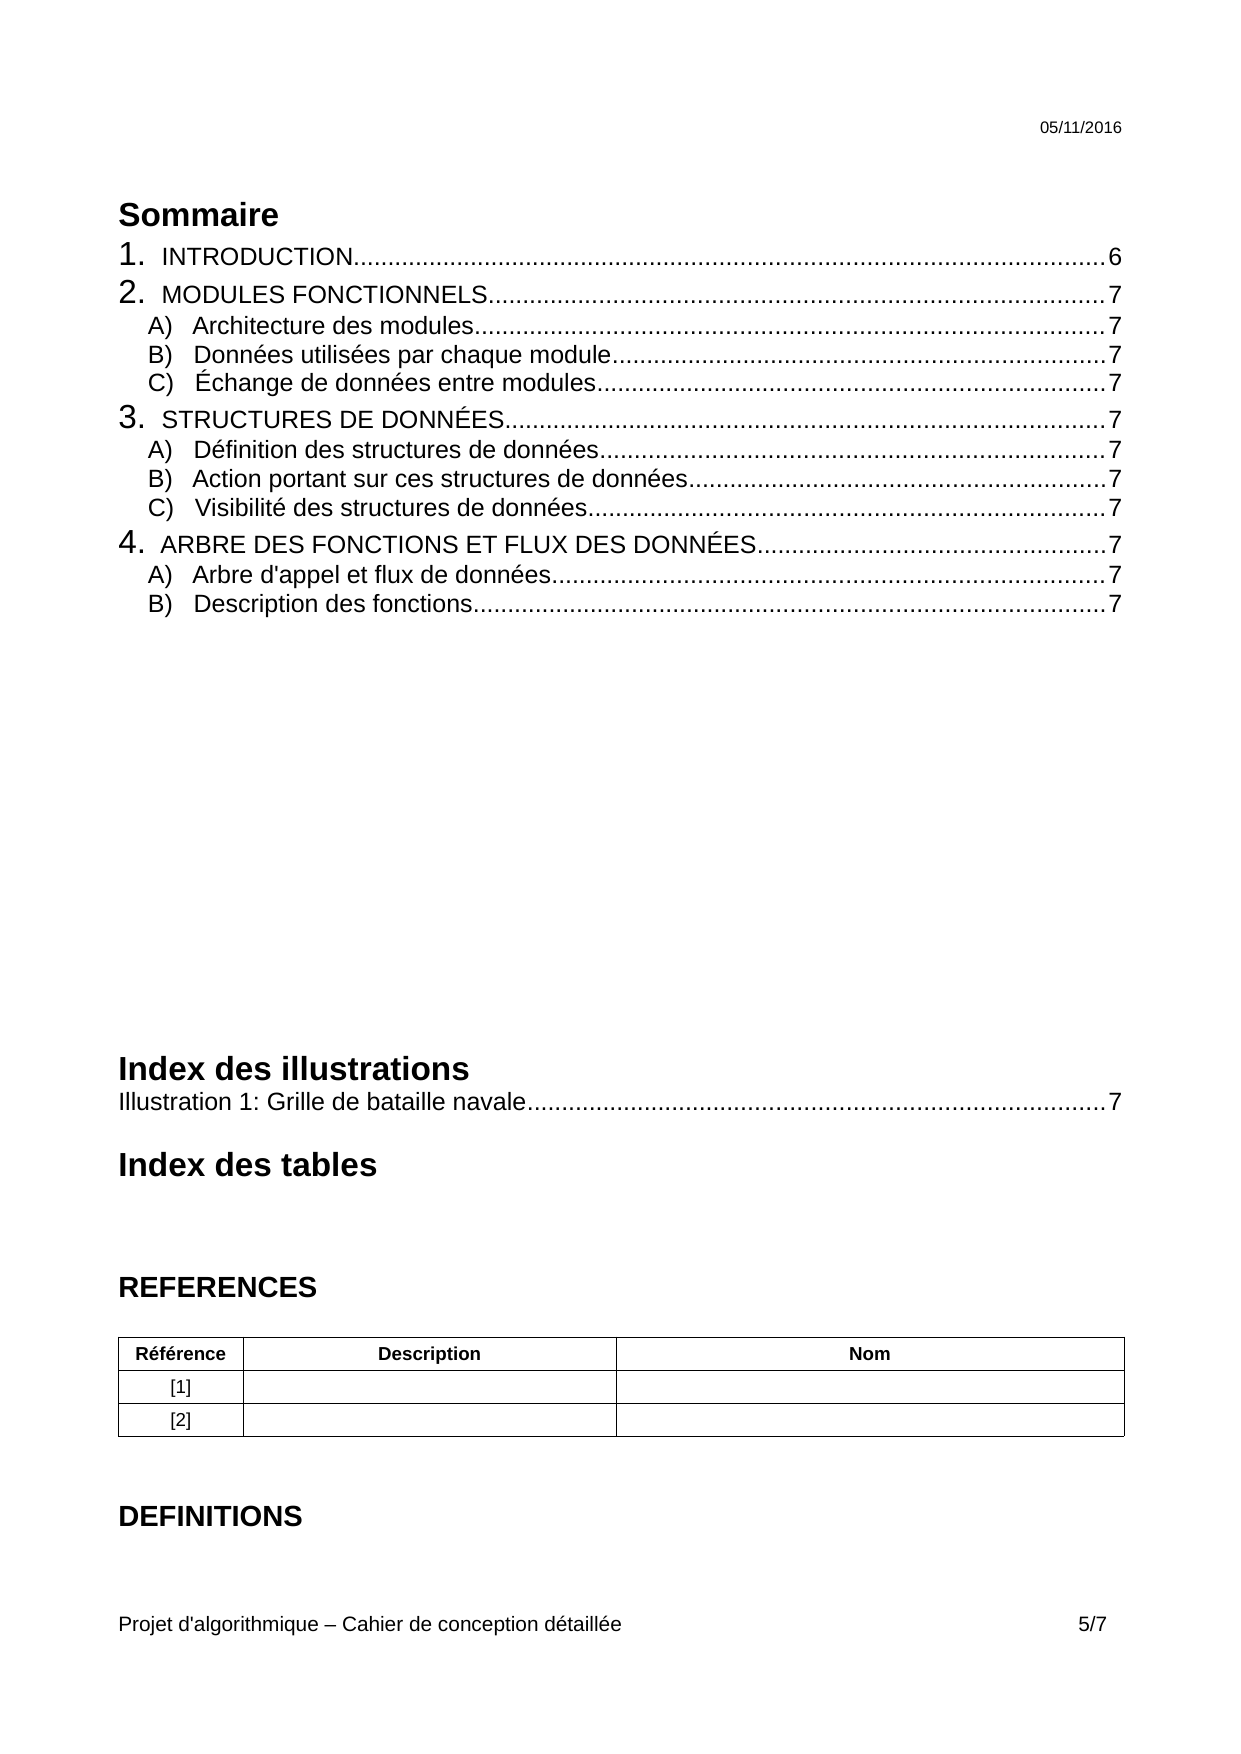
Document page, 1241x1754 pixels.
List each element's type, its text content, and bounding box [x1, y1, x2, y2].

text Illustration 1: Grille de bataille navale 7 [118, 1087, 1122, 1116]
table_header [617, 1404, 1124, 1436]
text B) Données utilisées par chaque module 7 [148, 339, 1122, 368]
table_header Nom [617, 1338, 1124, 1370]
text C) Échange de données entre modules 7 [148, 368, 1122, 397]
subtitle Index des tables [118, 1145, 1122, 1183]
text B) Description des fonctions 7 [148, 589, 1122, 618]
text C) Visibilité des structures de données 7 [148, 493, 1122, 522]
list MODULES FONCTIONNELS 7 [118, 272, 1122, 311]
text REFERENCES [118, 1269, 1122, 1337]
subtitle Sommaire [118, 196, 1122, 234]
table_header Description [244, 1338, 616, 1370]
text A) Définition des structures de données 7 [148, 436, 1122, 464]
subtitle Index des illustrations [118, 1049, 1122, 1087]
text B) Action portant sur ces structures de données 7 [148, 464, 1122, 493]
table_header [244, 1404, 616, 1436]
list STRUCTURES DE DONNÉES 7 [118, 397, 1122, 436]
text DEFINITIONS [118, 1498, 1122, 1532]
list INTRODUCTION 6 [118, 234, 1122, 272]
table_header [2] [119, 1404, 243, 1436]
list ARBRE DES FONCTIONS ET FLUX DES DONNÉES 7 [118, 522, 1122, 560]
table_header [244, 1371, 616, 1403]
table_header [1] [119, 1371, 243, 1403]
table_header Référence [119, 1338, 243, 1370]
text A) Arbre d'appel et flux de données 7 [148, 560, 1122, 589]
text A) Architecture des modules 7 [148, 311, 1122, 339]
table_header [617, 1371, 1124, 1403]
